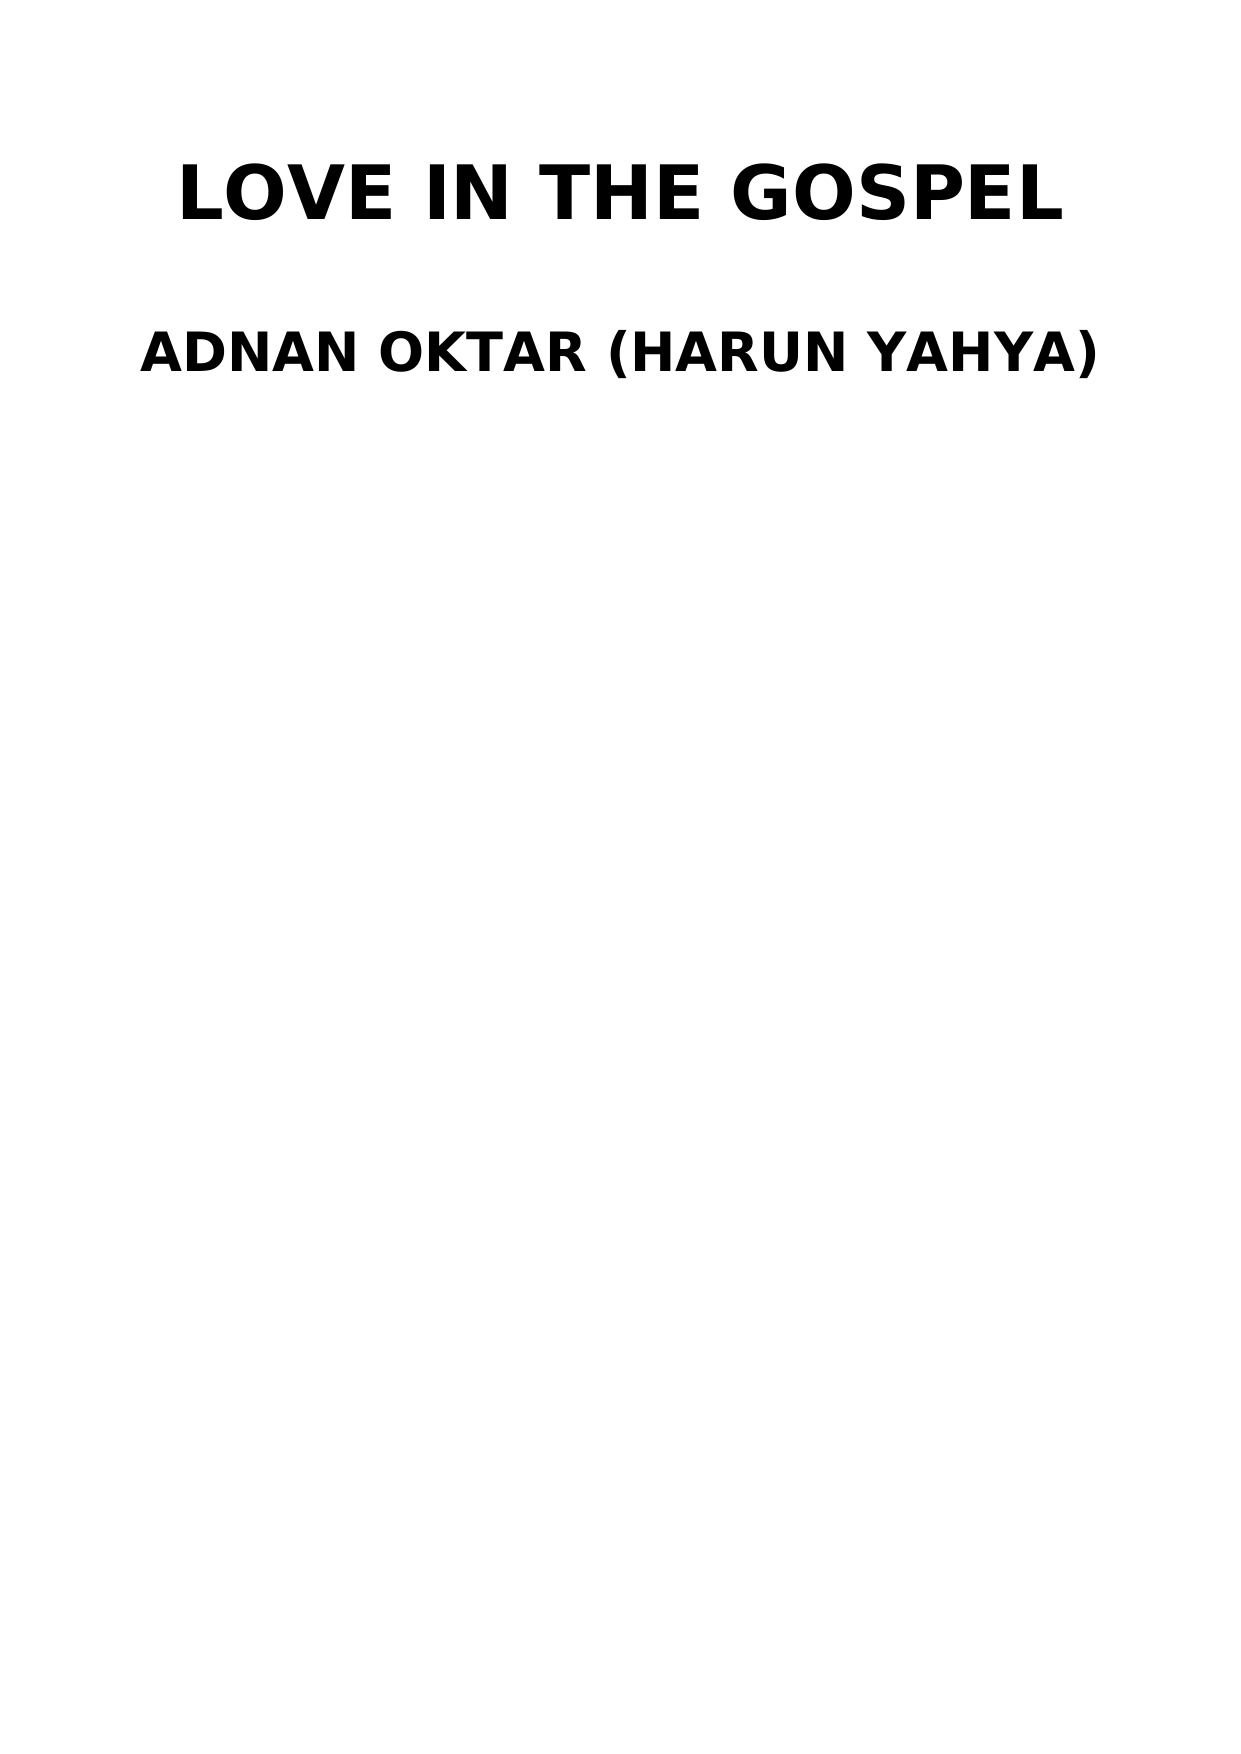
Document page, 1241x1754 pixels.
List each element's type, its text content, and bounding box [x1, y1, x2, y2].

text ADNAN OKTAR (HARUN YAHYA) [75, 321, 1165, 384]
subtitle LOVE IN THE GOSPEL [75, 150, 1165, 237]
